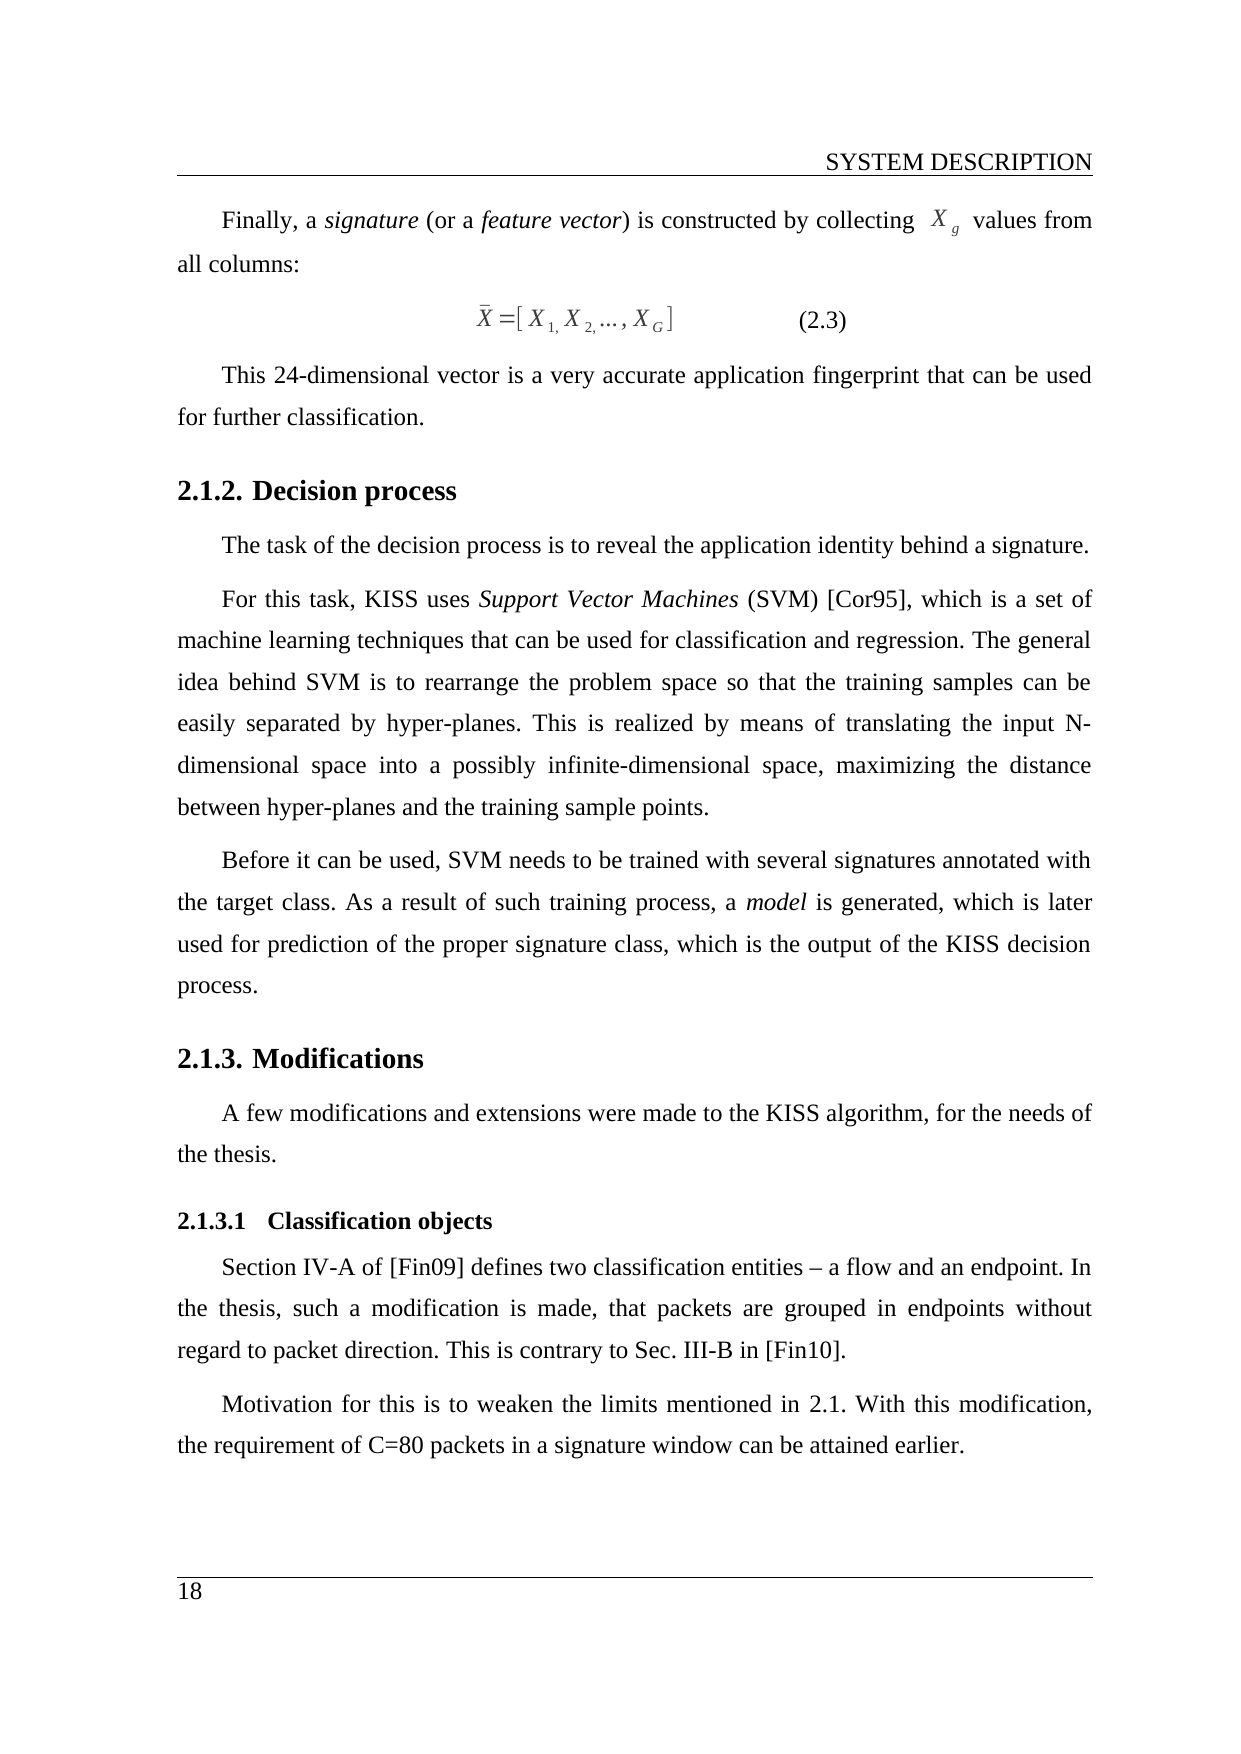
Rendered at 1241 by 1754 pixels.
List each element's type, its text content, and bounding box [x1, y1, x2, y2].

subtitle Modifications [177, 1042, 1093, 1074]
text (2.3) [177, 304, 1093, 335]
text This 24-dimensional vector is a very accurate application fingerprint that can be used for further classification. [177, 362, 1093, 431]
subtitle Decision process [177, 474, 1093, 506]
text For this task, KISS uses Support Vector Machines (SVM) [Cor95], which is a set of machine learning techniques that can be used for classification and regression. The general idea behind SVM is to rearrange the problem space so that the training samples can be easily separated by hyper-planes. This is realized by means of translating the input N-dimensional space into a possibly infinite-dimensional space, maximizing the distance between hyper-planes and the training sample points. [177, 585, 1093, 820]
text A few modifications and extensions were made to the KISS algorithm, for the needs of the thesis. [177, 1099, 1093, 1168]
text Motivation for this is to weaken the limits mentioned in 2.1. With this modification, the requirement of C=80 packets in a signature window can be attained earlier. [177, 1390, 1093, 1459]
text Before it can be used, SVM needs to be trained with several signatures annotated with the target class. As a result of such training process, a model is generated, which is later used for prediction of the proper signature class, which is the output of the KISS decision process. [177, 847, 1093, 999]
subtitle Classification objects [177, 1207, 1093, 1235]
text Finally, a signature (or a feature vector) is constructed by collecting values from all columns: [177, 205, 1093, 278]
text Section IV-A of [Fin09] defines two classification entities – a flow and an endpoint. In the thesis, such a modification is made, that packets are grouped in endpoints without regard to packet direction. This is contrary to Sec. III-B in [Fin10]. [177, 1253, 1093, 1363]
text The task of the decision process is to reveal the application identity behind a signature. [177, 531, 1093, 558]
